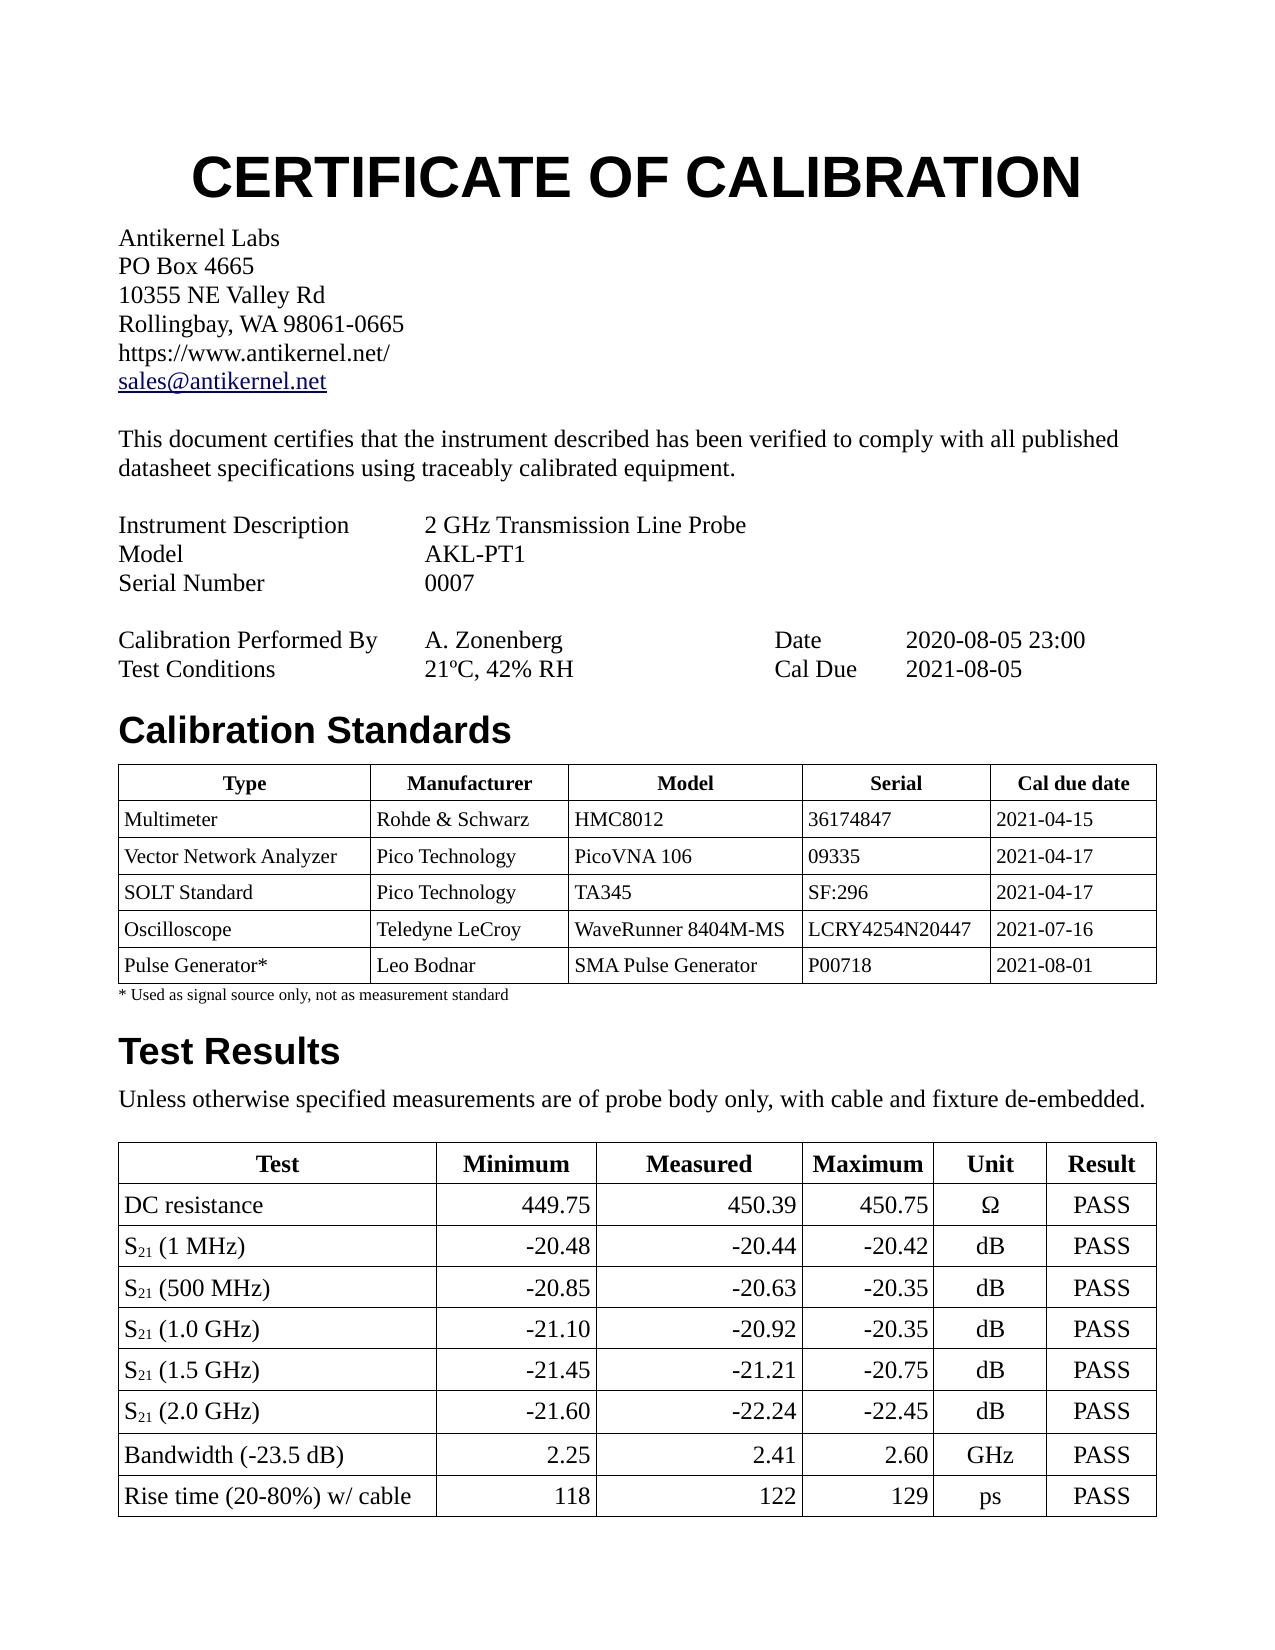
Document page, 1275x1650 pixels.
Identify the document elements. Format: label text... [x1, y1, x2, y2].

table_cell dB [934, 1226, 1046, 1266]
table_cell S21 (1.5 GHz) [119, 1349, 436, 1389]
table_header Serial [803, 765, 990, 800]
table_cell PicoVNA 106 [569, 838, 802, 873]
table_cell P00718 [803, 948, 990, 983]
table_cell Leo Bodnar [371, 948, 568, 983]
table_cell 2021-07-16 [991, 911, 1156, 947]
table_cell SOLT Standard [119, 875, 370, 910]
table_cell S21 (2.0 GHz) [119, 1391, 436, 1433]
table_cell 2.41 [597, 1434, 802, 1474]
text Serial Number 0007 [118, 568, 1157, 596]
table_cell 118 [437, 1476, 596, 1516]
table_cell Pico Technology [371, 838, 568, 873]
table_cell Pico Technology [371, 875, 568, 910]
table_cell S21 (1.0 GHz) [119, 1308, 436, 1348]
table_cell -20.35 [803, 1267, 933, 1307]
table_cell -22.24 [597, 1391, 802, 1433]
table_cell 450.75 [803, 1184, 933, 1224]
text Instrument Description 2 GHz Transmission Line Probe [118, 510, 1157, 539]
text Model AKL-PT1 [118, 539, 1157, 568]
table_header Cal due date [991, 765, 1156, 800]
table_cell -20.42 [803, 1226, 933, 1266]
subtitle Test Results [118, 1028, 1157, 1072]
title CERTIFICATE OF CALIBRATION [118, 143, 1157, 210]
table_cell -20.63 [597, 1267, 802, 1307]
table_cell Vector Network Analyzer [119, 838, 370, 873]
table_cell DC resistance [119, 1184, 436, 1224]
table_header Maximum [803, 1143, 933, 1183]
text https://www.antikernel.net/ [118, 338, 1157, 366]
table_cell 129 [803, 1476, 933, 1516]
text * Used as signal source only, not as measurement standard [118, 984, 1157, 1003]
table_cell 122 [597, 1476, 802, 1516]
table_cell dB [934, 1391, 1046, 1433]
table_cell PASS [1047, 1349, 1156, 1389]
table_cell -20.44 [597, 1226, 802, 1266]
table_header Minimum [437, 1143, 596, 1183]
table_cell Teledyne LeCroy [371, 911, 568, 947]
table_cell -20.35 [803, 1308, 933, 1348]
text PO Box 4665 [118, 251, 1157, 280]
table_cell 450.39 [597, 1184, 802, 1224]
table_header Result [1047, 1143, 1156, 1183]
table_cell Pulse Generator* [119, 948, 370, 983]
table_cell GHz [934, 1434, 1046, 1474]
table_cell PASS [1047, 1184, 1156, 1224]
table_cell ps [934, 1476, 1046, 1516]
table_cell PASS [1047, 1308, 1156, 1348]
text Unless otherwise specified measurements are of probe body only, with cable and fixture de-embedded. [118, 1084, 1157, 1142]
text 10355 NE Valley Rd [118, 280, 1157, 309]
table_cell dB [934, 1308, 1046, 1348]
table_cell S21 (500 MHz) [119, 1267, 436, 1307]
table_cell PASS [1047, 1267, 1156, 1307]
table_cell SF:296 [803, 875, 990, 910]
table_cell 2021-08-01 [991, 948, 1156, 983]
table_cell TA345 [569, 875, 802, 910]
table_cell 449.75 [437, 1184, 596, 1224]
text Test Conditions 21ºC, 42% R H Cal Due 2021-08-05 [118, 654, 1157, 683]
table_header Manufacturer [371, 765, 568, 800]
table_cell HMC8012 [569, 801, 802, 837]
table_header Unit [934, 1143, 1046, 1183]
table_cell WaveRunner 8404M-MS [569, 911, 802, 947]
table_cell dB [934, 1349, 1046, 1389]
table_cell 09335 [803, 838, 990, 873]
table_cell 2021-04-15 [991, 801, 1156, 837]
table_cell PASS [1047, 1391, 1156, 1433]
table_cell 2021-04-17 [991, 838, 1156, 873]
table_cell -20.48 [437, 1226, 596, 1266]
table_cell Ω [934, 1184, 1046, 1224]
table_cell Rise time (20-80%) w/ cable [119, 1476, 436, 1516]
table_cell PASS [1047, 1226, 1156, 1266]
table_header Type [119, 765, 370, 800]
table_cell PASS [1047, 1434, 1156, 1474]
text Calibration Performed By A. Zonenberg Date 2020-08-05 23:00 [118, 625, 1157, 654]
table_cell Rohde & Schwarz [371, 801, 568, 837]
table_cell 2.60 [803, 1434, 933, 1474]
table_cell -21.10 [437, 1308, 596, 1348]
table_header Model [569, 765, 802, 800]
table_cell 36174847 [803, 801, 990, 837]
text Antikernel Labs [118, 223, 1157, 251]
table_header Measured [597, 1143, 802, 1183]
table_cell -20.85 [437, 1267, 596, 1307]
table_cell Bandwidth (-23.5 dB) [119, 1434, 436, 1474]
table_cell -20.75 [803, 1349, 933, 1389]
table_cell -21.45 [437, 1349, 596, 1389]
table_cell -22.45 [803, 1391, 933, 1433]
table_cell PASS [1047, 1476, 1156, 1516]
table_cell -20.92 [597, 1308, 802, 1348]
table_cell -21.21 [597, 1349, 802, 1389]
table_header Test [119, 1143, 436, 1183]
table_cell 2021-04-17 [991, 875, 1156, 910]
table_cell Multimeter [119, 801, 370, 837]
text Rollingbay, WA 98061-0665 [118, 309, 1157, 338]
table_cell 2.25 [437, 1434, 596, 1474]
table_cell Oscilloscope [119, 911, 370, 947]
table_cell dB [934, 1267, 1046, 1307]
text sales@antikernel.net [118, 366, 1157, 395]
subtitle Calibration Standards [118, 708, 1157, 751]
table_cell SMA Pulse Generator [569, 948, 802, 983]
table_cell LCRY4254N20447 [803, 911, 990, 947]
table_cell -21.60 [437, 1391, 596, 1433]
text This document certifies that the instrument described has been verified to comply with all published datasheet specifications using traceably calibrated equipment. [118, 424, 1157, 481]
table_cell S21 (1 MHz) [119, 1226, 436, 1266]
